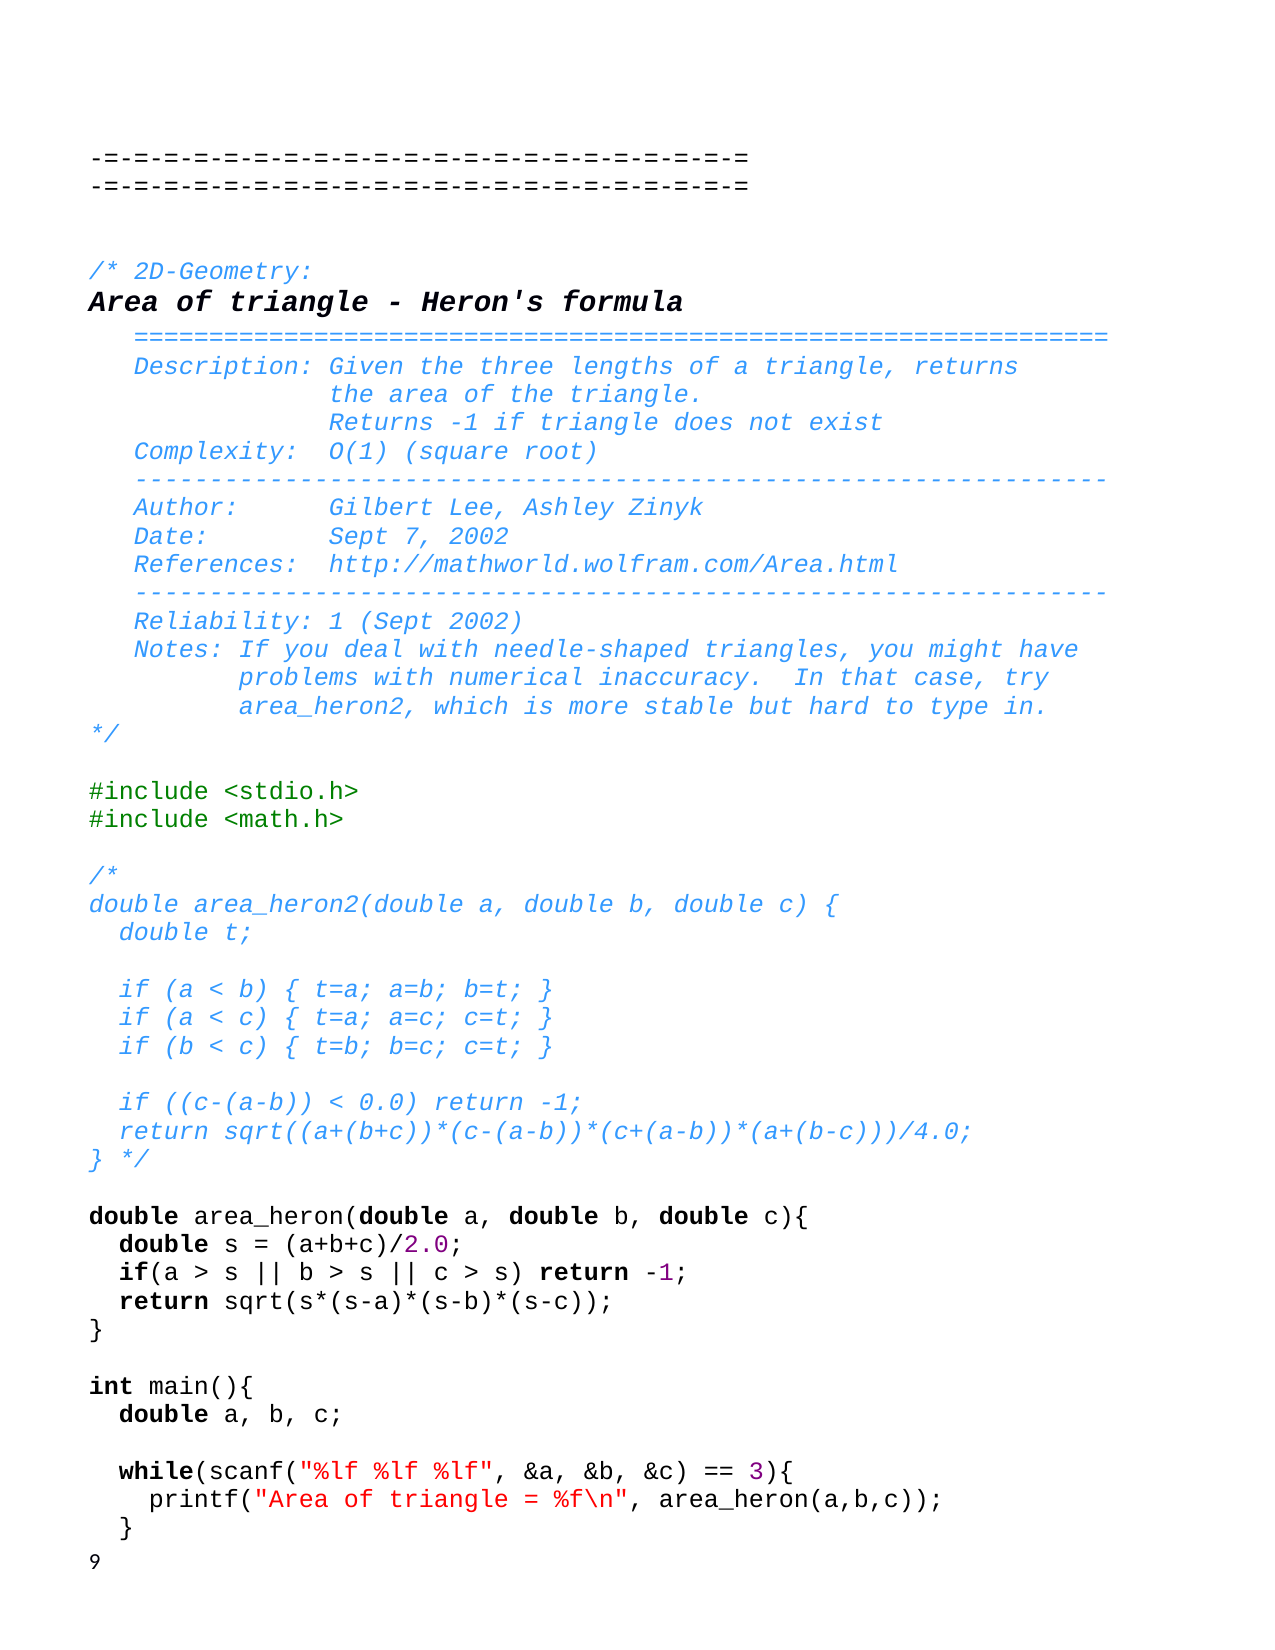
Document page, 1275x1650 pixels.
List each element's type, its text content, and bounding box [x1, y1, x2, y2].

text if (a < c) { t=a; a=c; c=t; } [89, 1005, 1186, 1033]
text -=-=-=-=-=-=-=-=-=-=-=-=-=-=-=-=-=-=-=-=-=-= [89, 174, 1186, 202]
text double t; [89, 920, 1186, 948]
text if (a < b) { t=a; a=b; b=t; } [89, 977, 1186, 1005]
text */ [89, 722, 1186, 750]
text double a, b, c; [89, 1402, 1186, 1430]
text Date: Sept 7, 2002 [89, 523, 1186, 552]
text #include <stdio.h> [89, 778, 1186, 807]
text if ((c-(a-b)) < 0.0) return -1; [89, 1090, 1186, 1118]
text Complexity: O(1) (square root) [89, 438, 1186, 467]
text Description: Given the three lengths of a triangle, returns [89, 353, 1186, 382]
text References: http://mathworld.wolfram.com/Area.html [89, 552, 1186, 580]
text problems with numerical inaccuracy. In that case, try [89, 665, 1186, 693]
text the area of the triangle. [89, 382, 1186, 410]
text } [89, 1317, 1186, 1345]
text Returns -1 if triangle does not exist [89, 410, 1186, 438]
text return sqrt((a+(b+c))*(c-(a-b))*(c+(a-b))*(a+(b-c)))/4.0; [89, 1118, 1186, 1147]
text /* 2D-Geometry: [89, 259, 1186, 287]
text ----------------------------------------------------------------- [89, 467, 1186, 495]
text while(scanf("%lf %lf %lf", &a, &b, &c) == 3){ [89, 1458, 1186, 1487]
text double s = (a+b+c)/2.0; [89, 1232, 1186, 1260]
text -=-=-=-=-=-=-=-=-=-=-=-=-=-=-=-=-=-=-=-=-=-= [89, 145, 1186, 174]
text if (b < c) { t=b; b=c; c=t; } [89, 1033, 1186, 1062]
text printf("Area of triangle = %f\n", area_heron(a,b,c)); [89, 1487, 1186, 1515]
text Reliability: 1 (Sept 2002) [89, 608, 1186, 637]
text ----------------------------------------------------------------- [89, 580, 1186, 608]
text double area_heron2(double a, double b, double c) { [89, 892, 1186, 920]
text area_heron2, which is more stable but hard to type in. [89, 693, 1186, 722]
text if(a > s || b > s || c > s) return -1; [89, 1260, 1186, 1288]
text double area_heron(double a, double b, double c){ [89, 1203, 1186, 1232]
text ================================================================= [89, 325, 1186, 353]
text } [89, 1515, 1186, 1543]
text #include <math.h> [89, 807, 1186, 835]
text /* [89, 863, 1186, 892]
text } */ [89, 1147, 1186, 1175]
subtitle Area of triangle - Heron's formula [89, 287, 1186, 320]
text return sqrt(s*(s-a)*(s-b)*(s-c)); [89, 1288, 1186, 1317]
text int main(){ [89, 1373, 1186, 1402]
text Author: Gilbert Lee, Ashley Zinyk [89, 495, 1186, 523]
text Notes: If you deal with needle-shaped triangles, you might have [89, 637, 1186, 665]
